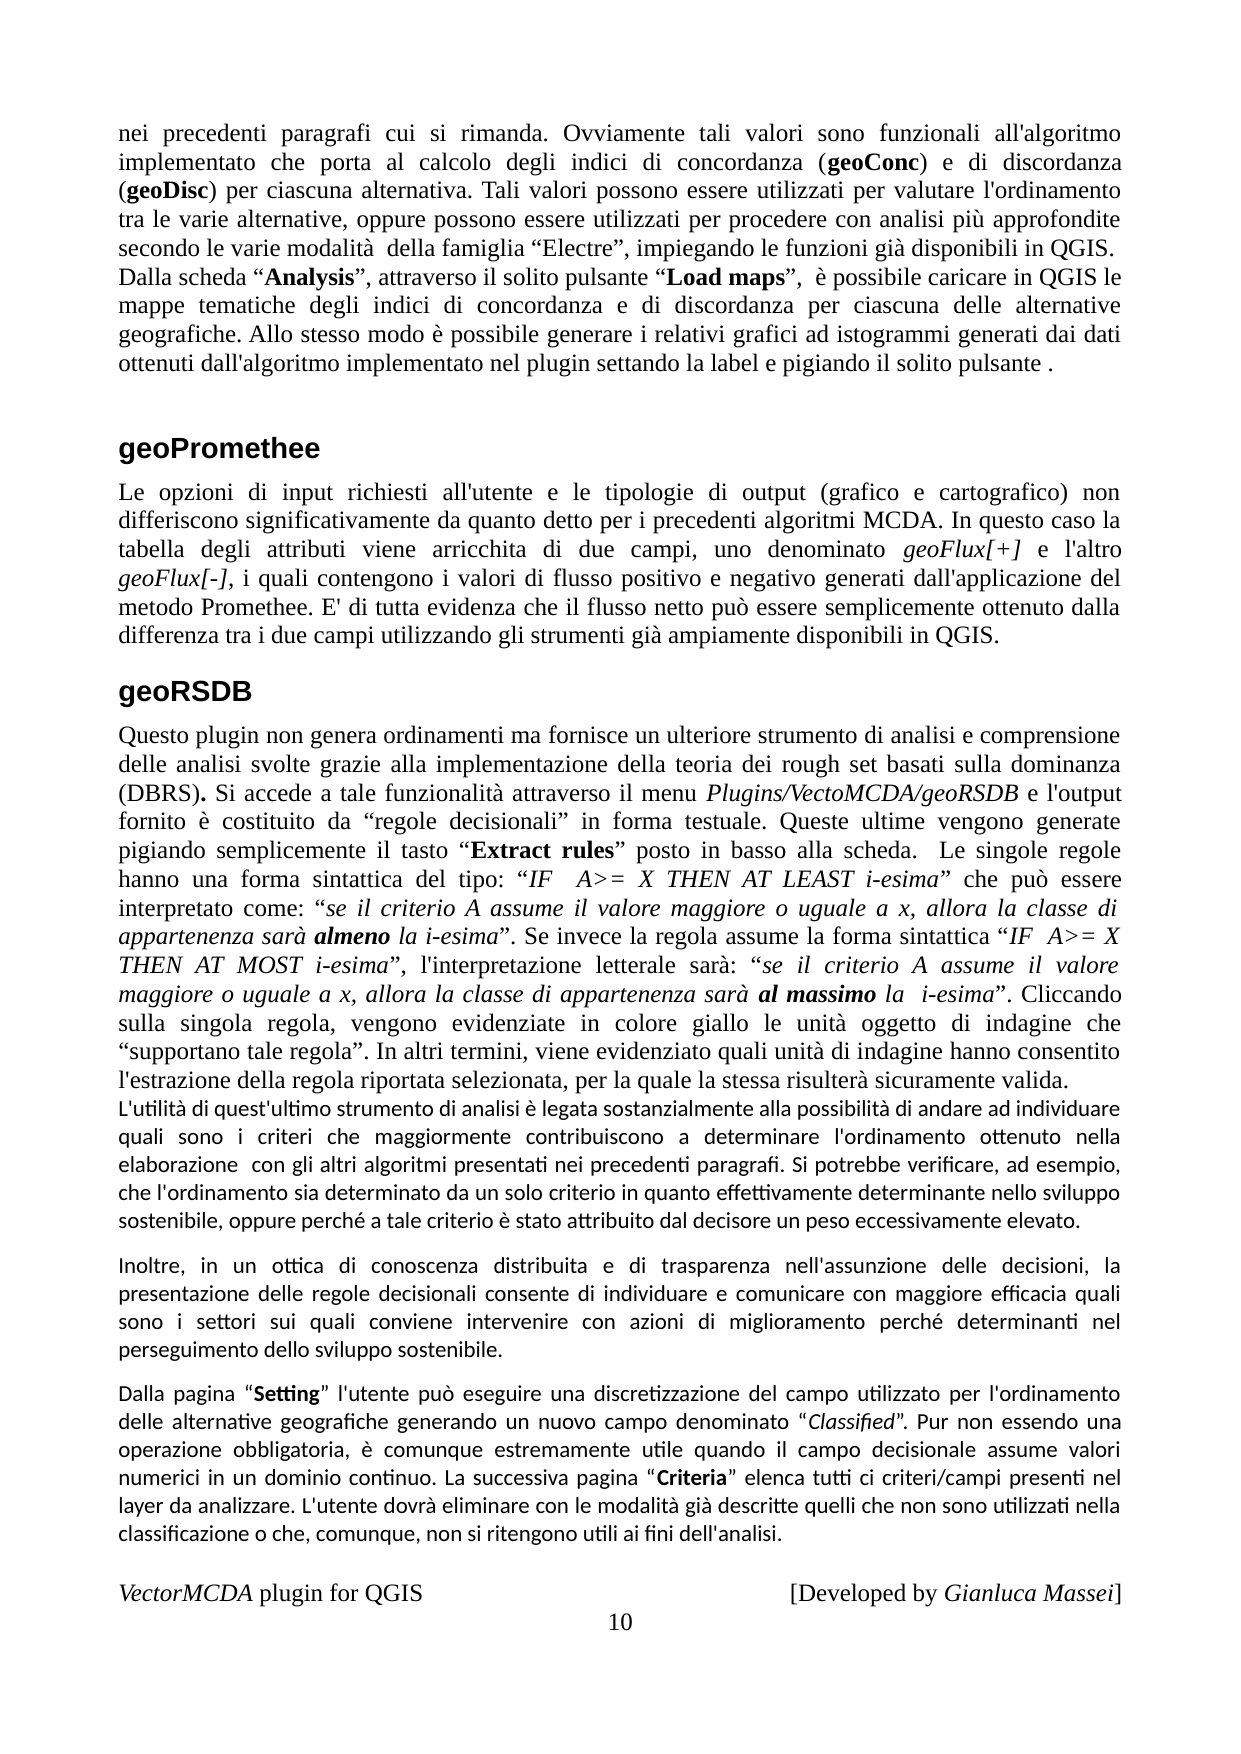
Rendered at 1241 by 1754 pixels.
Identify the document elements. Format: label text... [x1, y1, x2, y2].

text Inoltre, in un ottica di conoscenza distribuita e di trasparenza nell'assunzione delle decisioni, la presentazione delle regole decisionali consente di individuare e comunicare con maggiore efficacia quali sono i settori sui quali conviene intervenire con azioni di miglioramento perché determinanti nel perseguimento dello sviluppo sostenibile. [118, 1251, 1122, 1363]
text Questo plugin non genera ordinamenti ma fornisce un ulteriore strumento di analisi e comprensione delle analisi svolte grazie alla implementazione della teoria dei rough set basati sulla dominanza (DBRS). Si accede a tale funzionalità attraverso il menu Plugins/VectoMCDA/geoRSDB e l'output fornito è costituito da “regole decisionali” in forma testuale. Queste ultime vengono generate pigiando semplicemente il tasto “Extract rules” posto in basso alla scheda. Le singole regole hanno una forma sintattica del tipo: “IF A>= X THEN AT LEAST i-esima” che può essere interpretato come: “se il criterio A assume il valore maggiore o uguale a x, allora la classe di appartenenza sarà almeno la i-esima”. Se invece la regola assume la forma sintattica “IF A>= X THEN AT MOST i-esima”, l'interpretazione letterale sarà: “se il criterio A assume il valore maggiore o uguale a x, allora la classe di appartenenza sarà al massimo la i-esima”. Cliccando sulla singola regola, vengono evidenziate in colore giallo le unità oggetto di indagine che “supportano tale regola”. In altri termini, viene evidenziato quali unità di indagine hanno consentito l'estrazione della regola riportata selezionata, per la quale la stessa risulterà sicuramente valida. [118, 720, 1122, 1094]
subtitle geoPromethee [118, 431, 1122, 464]
text L'utilità di quest'ultimo strumento di analisi è legata sostanzialmente alla possibilità di andare ad individuare quali sono i criteri che maggiormente contribuiscono a determinare l'ordinamento ottenuto nella elaborazione con gli altri algoritmi presentati nei precedenti paragrafi. Si potrebbe verificare, ad esempio, che l'ordinamento sia determinato da un solo criterio in quanto effettivamente determinante nello sviluppo sostenibile, oppure perché a tale criterio è stato attribuito dal decisore un peso eccessivamente elevato. [118, 1094, 1122, 1234]
text Le opzioni di input richiesti all'utente e le tipologie di output (grafico e cartografico) non differiscono significativamente da quanto detto per i precedenti algoritmi MCDA. In questo caso la tabella degli attributi viene arricchita di due campi, uno denominato geoFlux[+] e l'altro geoFlux[-], i quali contengono i valori di flusso positivo e negativo generati dall'applicazione del metodo Promethee. E' di tutta evidenza che il flusso netto può essere semplicemente ottenuto dalla differenza tra i due campi utilizzando gli strumenti già ampiamente disponibili in QGIS. [118, 477, 1122, 649]
subtitle geoRSDB [118, 674, 1122, 708]
text Dalla scheda “Analysis”, attraverso il solito pulsante “Load maps”, è possibile caricare in QGIS le mappe tematiche degli indici di concordanza e di discordanza per ciascuna delle alternative geografiche. Allo stesso modo è possibile generare i relativi grafici ad istogrammi generati dai dati ottenuti dall'algoritmo implementato nel plugin settando la label e pigiando il solito pulsante . [118, 262, 1122, 377]
text Dalla pagina “Setting” l'utente può eseguire una discretizzazione del campo utilizzato per l'ordinamento delle alternative geografiche generando un nuovo campo denominato “Classified”. Pur non essendo una operazione obbligatoria, è comunque estremamente utile quando il campo decisionale assume valori numerici in un dominio continuo. La successiva pagina “Criteria” elenca tutti ci criteri/campi presenti nel layer da analizzare. L'utente dovrà eliminare con le modalità già descritte quelli che non sono utilizzati nella classificazione o che, comunque, non si ritengono utili ai fini dell'analisi. [118, 1379, 1122, 1548]
text nei precedenti paragrafi cui si rimanda. Ovviamente tali valori sono funzionali all'algoritmo implementato che porta al calcolo degli indici di concordanza (geoConc) e di discordanza (geoDisc) per ciascuna alternativa. Tali valori possono essere utilizzati per valutare l'ordinamento tra le varie alternative, oppure possono essere utilizzati per procedere con analisi più approfondite secondo le varie modalità della famiglia “Electre”, impiegando le funzioni già disponibili in QGIS. [118, 118, 1122, 262]
